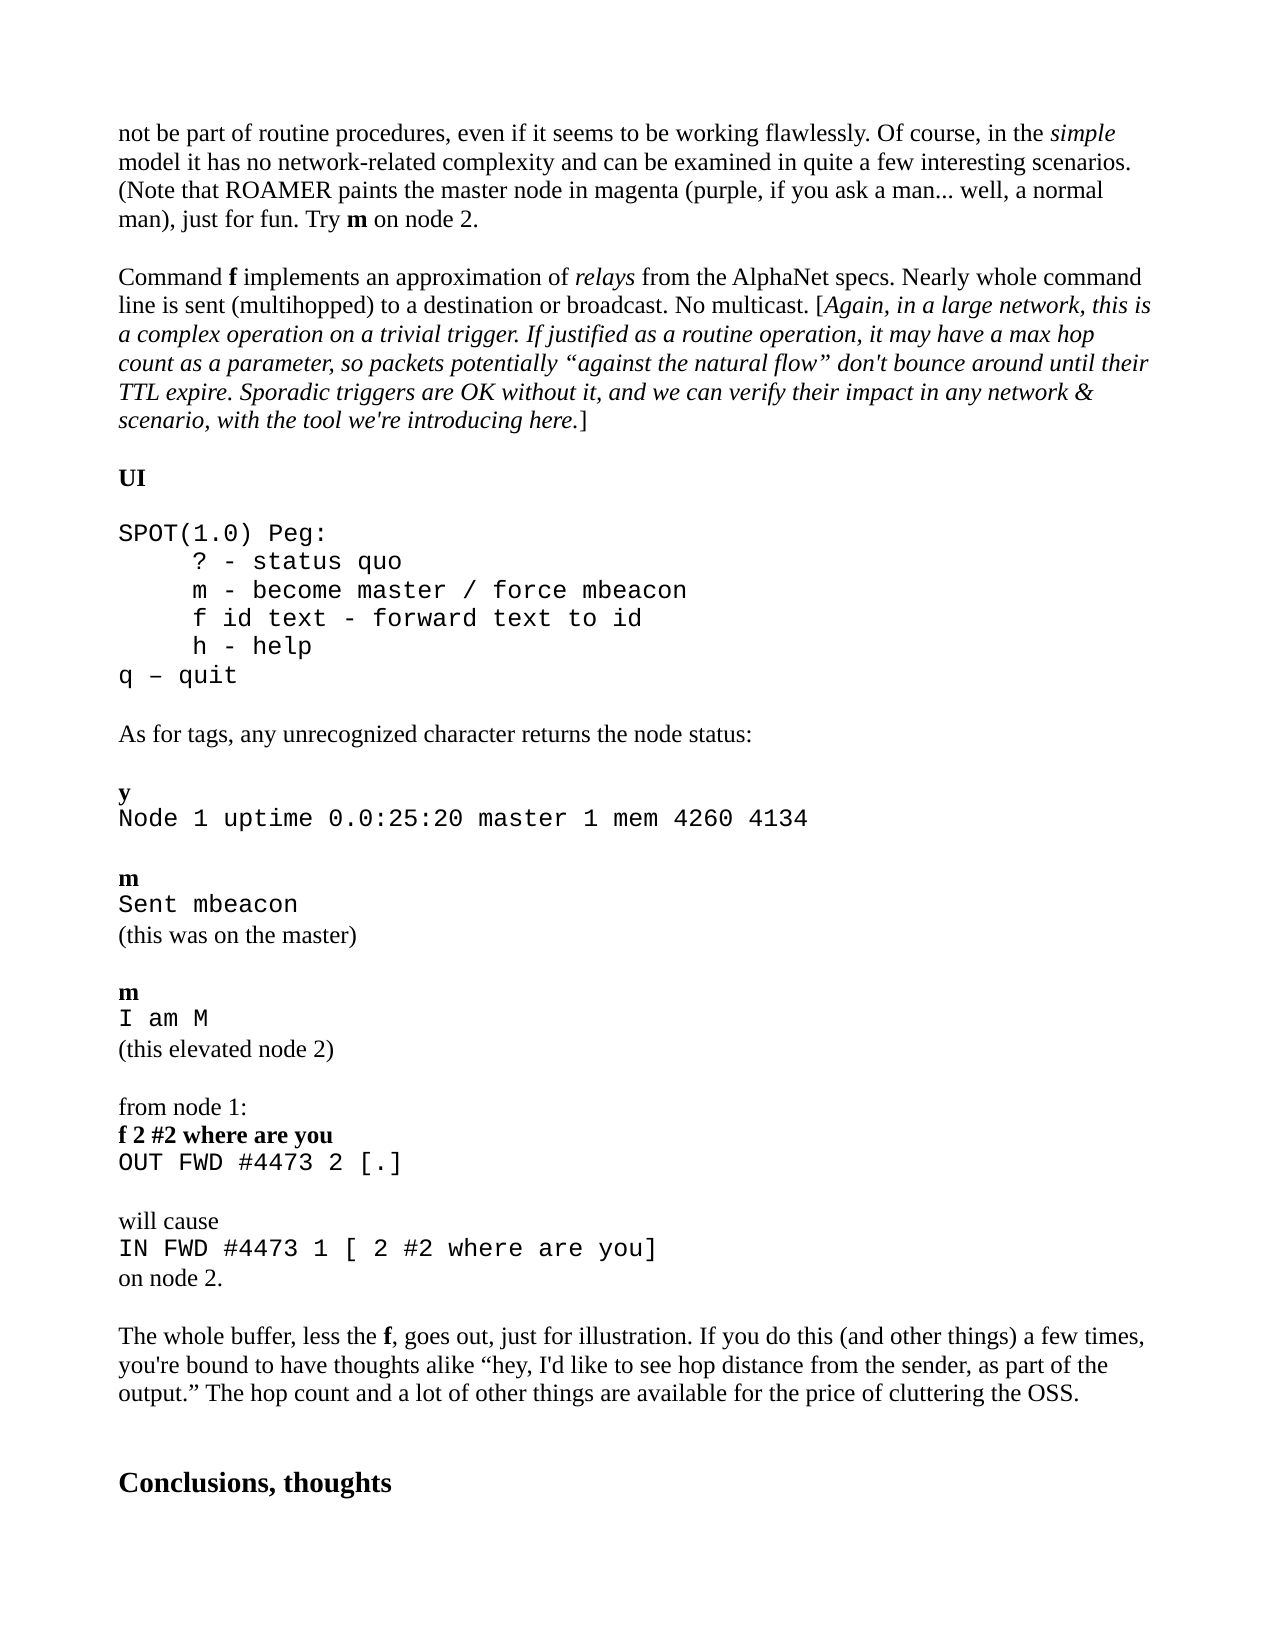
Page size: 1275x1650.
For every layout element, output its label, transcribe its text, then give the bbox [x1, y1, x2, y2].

text y [118, 777, 1157, 806]
text I am M [118, 1006, 1157, 1034]
text will cause [118, 1206, 1157, 1235]
text OUT FWD #4473 2 [.] [118, 1149, 1157, 1178]
text not be part of routine procedures, even if it seems to be working flawlessly. Of course, in the simple model it has no network-related complexity and can be examined in quite a few interesting scenarios. (Note that ROAMER paints the master node in magenta (purple, if you ask a man... well, a normal man), just for fun. Try m on node 2. [118, 118, 1157, 233]
text Node 1 uptime 0.0:25:20 master 1 mem 4260 4134 [118, 806, 1157, 834]
text Command f implements an approximation of relays from the AlphaNet specs. Nearly whole command line is sent (multihopped) to a destination or broadcast. No multicast. [Again, in a large network, this is a complex operation on a trivial trigger. If justified as a routine operation, it may have a max hop count as a parameter, so packets potentially “against the natural flow” don't bounce around until their TTL expire. Sporadic triggers are OK without it, and we can verify their impact in any network & scenario, with the tool we're introducing here.] [118, 262, 1157, 434]
text As for tags, any unrecognized character returns the node status: [118, 719, 1157, 748]
text UI [118, 463, 1157, 492]
text h - help [118, 634, 1157, 662]
text m - become master / force mbeacon [118, 577, 1157, 606]
text from node 1: [118, 1092, 1157, 1121]
text Sent mbeacon [118, 891, 1157, 920]
text Conclusions, thoughts [118, 1465, 1157, 1498]
text f 2 #2 where are you [118, 1121, 1157, 1149]
text on node 2. [118, 1263, 1157, 1292]
text IN FWD #4473 1 [ 2 #2 where are you] [118, 1235, 1157, 1263]
text m [118, 863, 1157, 891]
text (this elevated node 2) [118, 1034, 1157, 1063]
text (this was on the master) [118, 920, 1157, 948]
text SPOT(1.0) Peg: [118, 521, 1157, 549]
text ? - status quo [118, 549, 1157, 577]
text f id text - forward text to id [118, 606, 1157, 634]
text The whole buffer, less the f, goes out, just for illustration. If you do this (and other things) a few times, you're bound to have thoughts alike “hey, I'd like to see hop distance from the sender, as part of the output.” The hop count and a lot of other things are available for the price of cluttering the OSS. [118, 1321, 1157, 1407]
text m [118, 977, 1157, 1006]
text q – quit [118, 662, 1157, 691]
